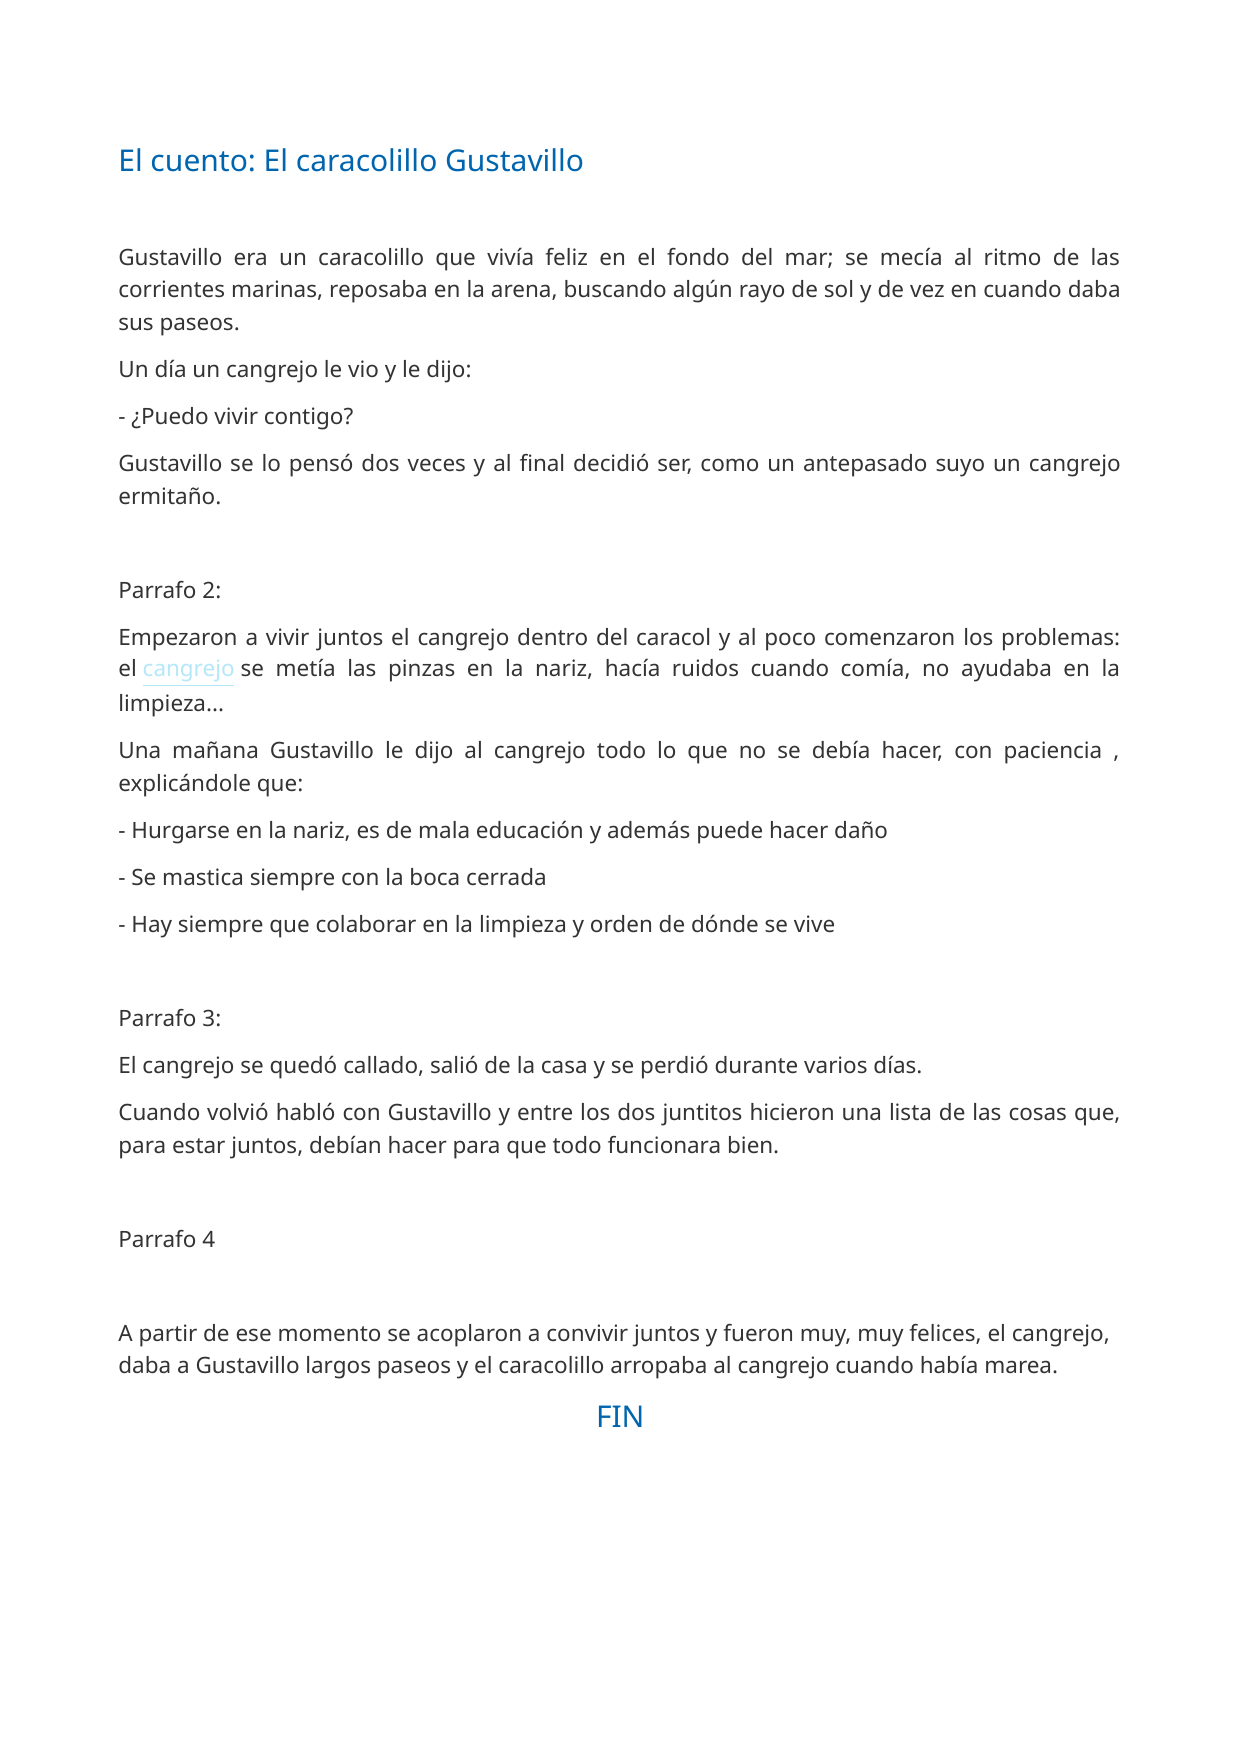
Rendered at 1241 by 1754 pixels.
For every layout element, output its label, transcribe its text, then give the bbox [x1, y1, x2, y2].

subtitle FIN [118, 1395, 1122, 1436]
text Parrafo 3: [118, 1001, 1122, 1033]
text - Hay siempre que colaborar en la limpieza y orden de dónde se vive [118, 906, 1122, 939]
text Cuando volvió habló con Gustavillo y entre los dos juntitos hicieron una lista de las cosas que, para estar juntos, debían hacer para que todo funcionara bien. [118, 1095, 1122, 1160]
text - Hurgarse en la nariz, es de mala educación y además puede hacer daño [118, 812, 1122, 845]
text Gustavillo se lo pensó dos veces y al final decidió ser, como un antepasado suyo un cangrejo ermitaño. [118, 446, 1122, 511]
text Parrafo 2: [118, 572, 1122, 605]
text Gustavillo era un caracolillo que vivía feliz en el fondo del mar; se mecía al ritmo de las corrientes marinas, reposaba en la arena, buscando algún rayo de sol y de vez en cuando daba sus paseos. [118, 239, 1122, 337]
text Empezaron a vivir juntos el cangrejo dentro del caracol y al poco comenzaron los problemas: el cangrejo se metía las pinzas en la nariz, hacía ruidos cuando comía, no ayudaba en la limpieza... [118, 619, 1122, 718]
text A partir de ese momento se acoplaron a convivir juntos y fueron muy, muy felices, el cangrejo, daba a Gustavillo largos paseos y el caracolillo arropaba al cangrejo cuando había marea. [118, 1316, 1122, 1381]
text Un día un cangrejo le vio y le dijo: [118, 351, 1122, 384]
text Parrafo 4 [118, 1221, 1122, 1254]
text El cangrejo se quedó callado, salió de la casa y se perdió durante varios días. [118, 1048, 1122, 1080]
text - Se mastica siempre con la boca cerrada [118, 859, 1122, 892]
subtitle El cuento: El caracolillo Gustavillo [118, 139, 1122, 180]
text Una mañana Gustavillo le dijo al cangrejo todo lo que no se debía hacer, con paciencia , explicándole que: [118, 733, 1122, 798]
text - ¿Puedo vivir contigo? [118, 398, 1122, 431]
